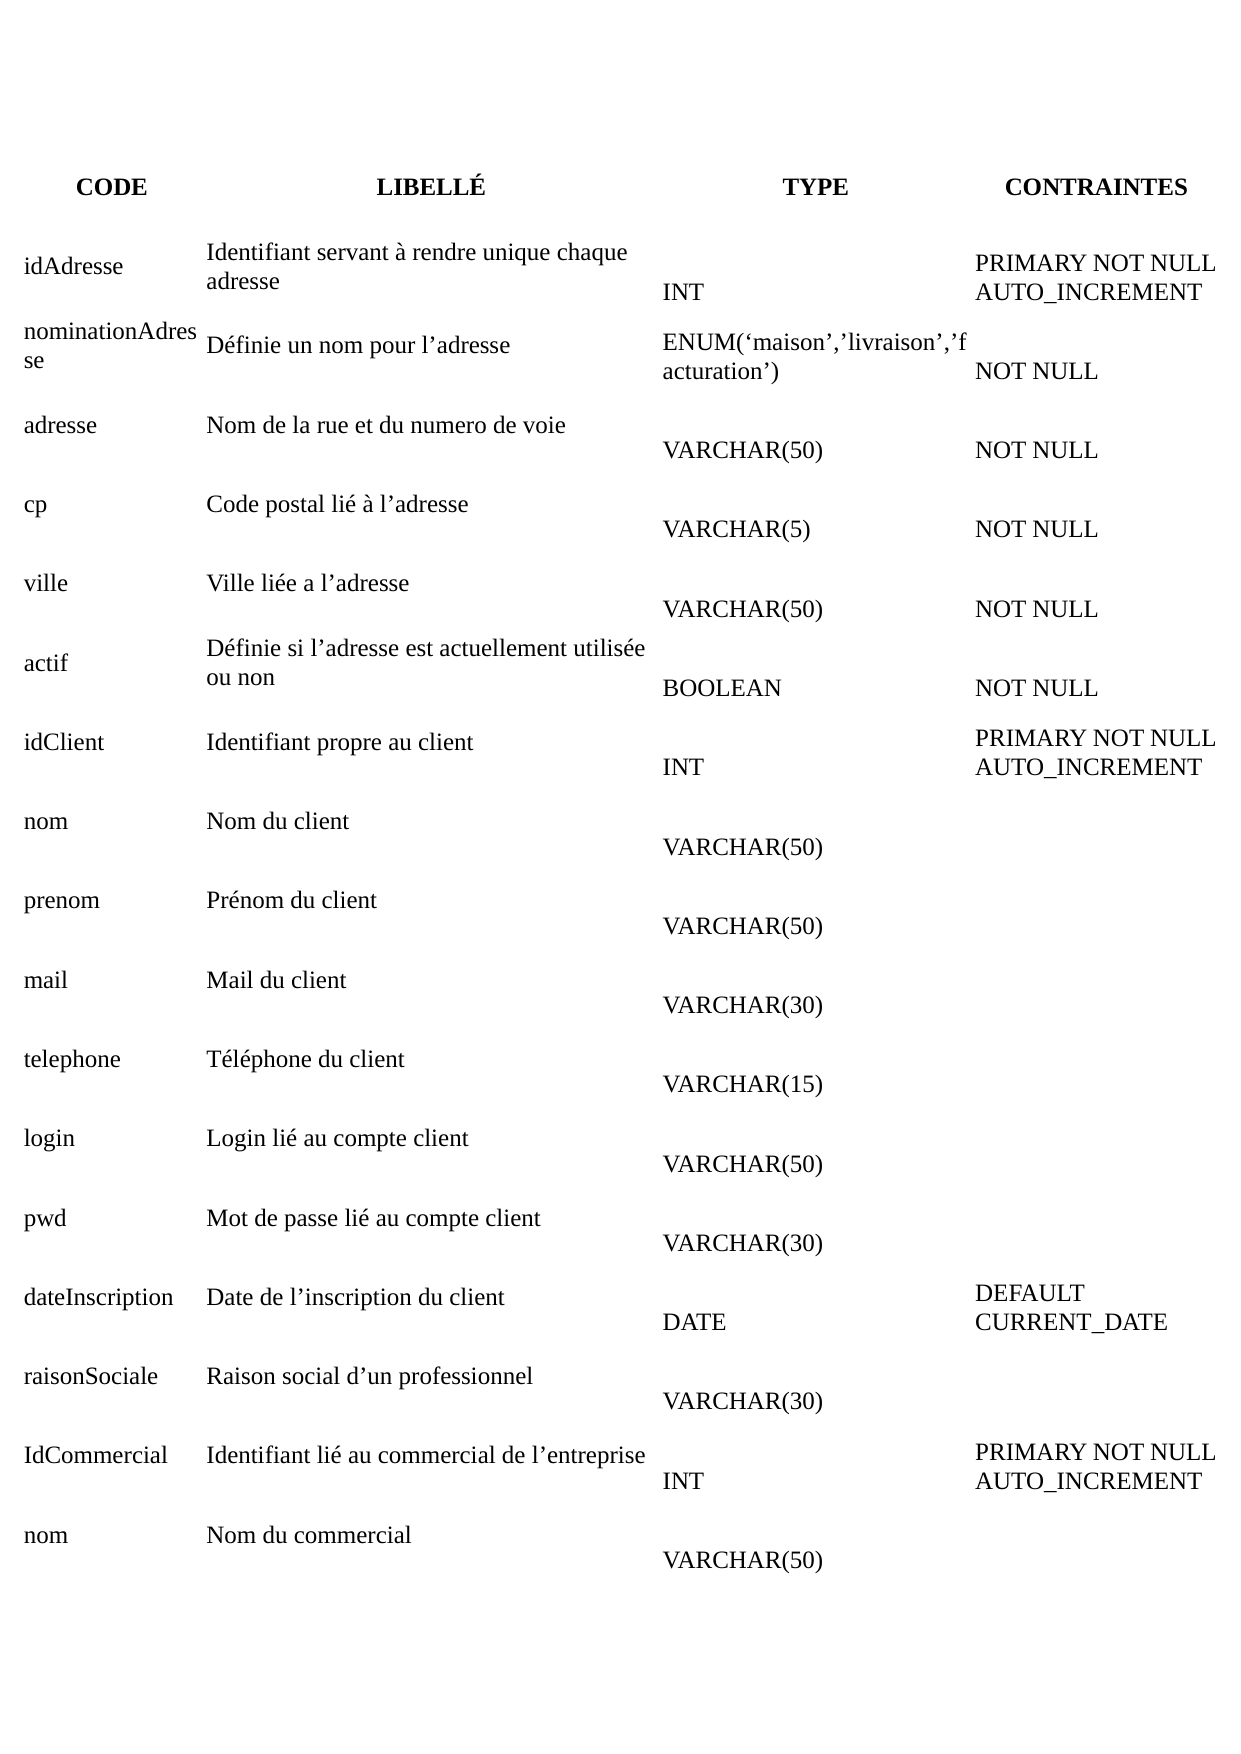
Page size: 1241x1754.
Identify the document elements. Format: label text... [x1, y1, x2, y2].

table_cell [972, 860, 1220, 939]
table_cell [972, 1336, 1220, 1415]
table_cell VARCHAR(50) [659, 1495, 972, 1574]
table_cell Code postal lié à l’adresse [203, 464, 659, 543]
table_cell nominationAdresse [20, 305, 203, 385]
table_cell Identifiant lié au commercial de l’entreprise [203, 1415, 659, 1494]
table_cell VARCHAR(5) [659, 464, 972, 543]
table_cell telephone [20, 1019, 203, 1098]
table_cell PRIMARY NOT NULL AUTO_INCREMENT [972, 1415, 1220, 1494]
table_header TYPE [659, 147, 972, 226]
table_cell VARCHAR(15) [659, 1019, 972, 1098]
table_cell INT [659, 1415, 972, 1494]
table_cell actif [20, 623, 203, 702]
table_cell idClient [20, 702, 203, 781]
table_cell [972, 1019, 1220, 1098]
table_cell VARCHAR(50) [659, 543, 972, 622]
table_cell VARCHAR(30) [659, 940, 972, 1019]
table_cell dateInscription [20, 1257, 203, 1336]
table_cell BOOLEAN [659, 623, 972, 702]
table_cell NOT NULL [972, 464, 1220, 543]
table_cell Nom du commercial [203, 1495, 659, 1574]
table_cell VARCHAR(30) [659, 1178, 972, 1257]
table_cell VARCHAR(50) [659, 860, 972, 939]
table_cell login [20, 1098, 203, 1177]
table_cell NOT NULL [972, 543, 1220, 622]
table_cell Définie un nom pour l’adresse [203, 305, 659, 385]
table_cell INT [659, 702, 972, 781]
table_cell DEFAULT CURRENT_DATE [972, 1257, 1220, 1336]
table_cell [972, 1098, 1220, 1177]
table_cell cp [20, 464, 203, 543]
table_cell nom [20, 1495, 203, 1574]
table_cell Nom de la rue et du numero de voie [203, 385, 659, 464]
table_cell INT [659, 226, 972, 305]
table_cell VARCHAR(50) [659, 781, 972, 860]
table_cell Date de l’inscription du client [203, 1257, 659, 1336]
table_cell Ville liée a l’adresse [203, 543, 659, 622]
table_cell VARCHAR(50) [659, 1098, 972, 1177]
table_cell PRIMARY NOT NULL AUTO_INCREMENT [972, 226, 1220, 305]
table_cell DATE [659, 1257, 972, 1336]
table_cell Téléphone du client [203, 1019, 659, 1098]
table_cell NOT NULL [972, 305, 1220, 385]
table_cell prenom [20, 860, 203, 939]
table_cell [972, 940, 1220, 1019]
table_header CONTRAINTES [972, 147, 1220, 226]
table_cell PRIMARY NOT NULL AUTO_INCREMENT [972, 702, 1220, 781]
table_cell raisonSociale [20, 1336, 203, 1415]
table_cell VARCHAR(30) [659, 1336, 972, 1415]
table_cell mail [20, 940, 203, 1019]
table_cell ENUM(‘maison’,’livraison’,’facturation’) [659, 305, 972, 385]
table_header LIBELLÉ [203, 147, 659, 226]
table_cell Mail du client [203, 940, 659, 1019]
table_cell Nom du client [203, 781, 659, 860]
table_cell idAdresse [20, 226, 203, 305]
table_cell [972, 1495, 1220, 1574]
table_cell IdCommercial [20, 1415, 203, 1494]
table_cell ville [20, 543, 203, 622]
table_cell Identifiant propre au client [203, 702, 659, 781]
table_cell Login lié au compte client [203, 1098, 659, 1177]
table_cell NOT NULL [972, 623, 1220, 702]
table_cell Définie si l’adresse est actuellement utilisée ou non [203, 623, 659, 702]
table_cell [972, 1178, 1220, 1257]
table_cell VARCHAR(50) [659, 385, 972, 464]
table_cell Prénom du client [203, 860, 659, 939]
table_cell nom [20, 781, 203, 860]
table_cell NOT NULL [972, 385, 1220, 464]
table_cell adresse [20, 385, 203, 464]
table_header CODE [20, 147, 203, 226]
table_cell pwd [20, 1178, 203, 1257]
table_cell Identifiant servant à rendre unique chaque adresse [203, 226, 659, 305]
table_cell Raison social d’un professionnel [203, 1336, 659, 1415]
table_cell [972, 781, 1220, 860]
table_cell Mot de passe lié au compte client [203, 1178, 659, 1257]
